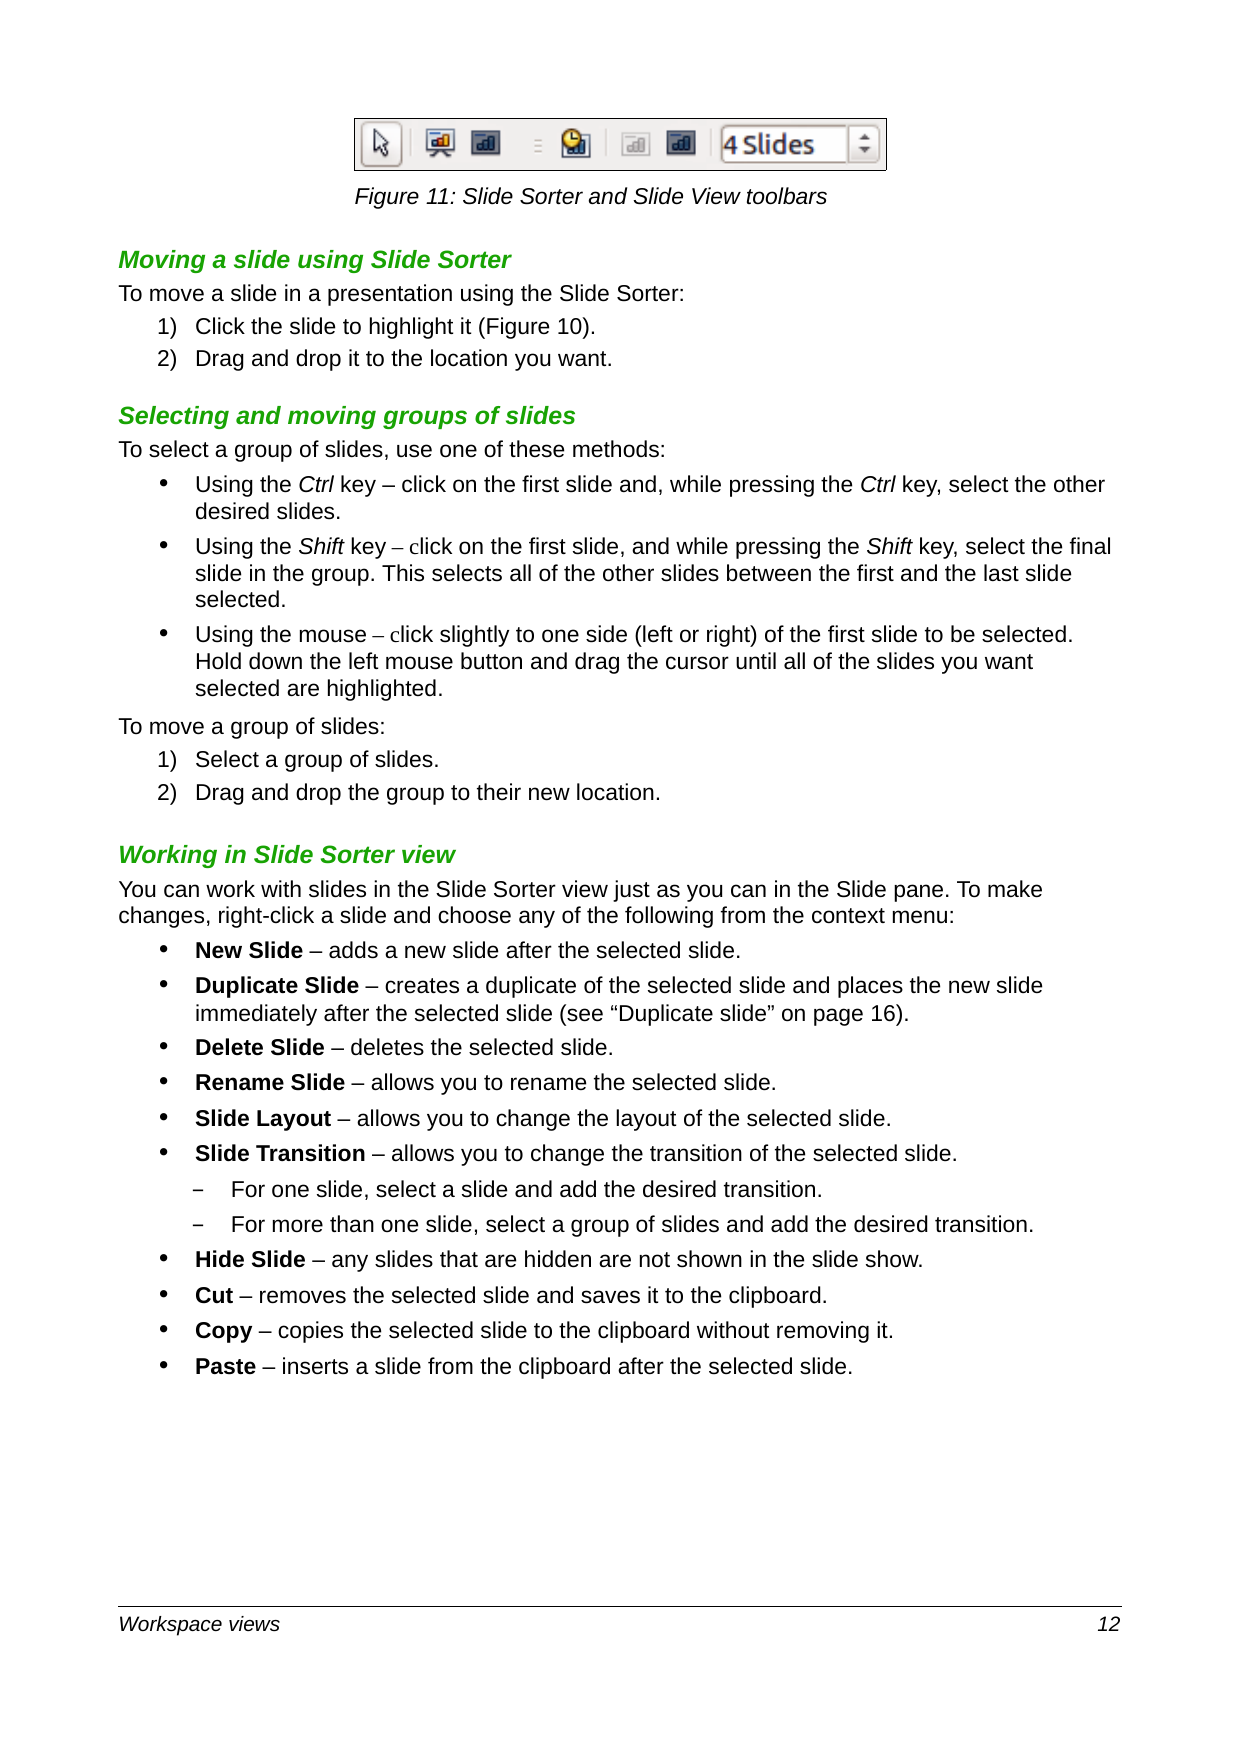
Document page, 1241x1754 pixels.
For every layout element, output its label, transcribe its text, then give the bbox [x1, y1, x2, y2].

list Slide Layout – allows you to change the layout of the selected slide. [156, 1103, 1122, 1132]
list Copy – copies the selected slide to the clipboard without removing it. [156, 1315, 1122, 1344]
list Hide Slide – any slides that are hidden are not shown in the slide show. [156, 1244, 1122, 1274]
list You can work with slides in the Slide Sorter view just as you can in the Slide pane. To make changes, right-click a slide and choose any of the following from the context menu: [118, 876, 1122, 928]
list Slide Transition – allows you to change the transition of the selected slide. [156, 1138, 1122, 1167]
picture [355, 119, 886, 170]
list Rename Slide – allows you to rename the selected slide. [156, 1067, 1122, 1097]
list New Slide – adds a new slide after the selected slide. [156, 935, 1122, 964]
list Delete Slide – deletes the selected slide. [156, 1032, 1122, 1061]
list To move a slide in a presentation using the Slide Sorter: [118, 280, 1122, 306]
subtitle Moving a slide using Slide Sorter [118, 245, 1122, 273]
list Using the Ctrl key – click on the first slide and, while pressing the Ctrl key, select the other desired slides. [156, 469, 1122, 524]
list For more than one slide, select a group of slides and add the desired transition. [192, 1209, 1122, 1238]
list Cut – removes the selected slide and saves it to the clipboard. [156, 1280, 1122, 1309]
subtitle Selecting and moving groups of slides [118, 401, 1122, 430]
list Click the slide to highlight it (Figure 10). [177, 313, 1122, 339]
list Drag and drop it to the location you want. [177, 345, 1122, 372]
list For one slide, select a slide and add the desired transition. [192, 1174, 1122, 1203]
list Using the mouse – click slightly to one side (left or right) of the first slide to be selected. Hold down the left mouse button and drag the cursor until all of the slides you want selected are highlighted. [156, 619, 1122, 701]
list Using the Shift key – click on the first slide, and while pressing the Shift key, select the final slide in the group. This selects all of the other slides between the first and the last slide selected. [156, 531, 1122, 613]
text Figure 11: Slide Sorter and Slide View toolbars [354, 183, 886, 209]
subtitle Working in Slide Sorter view [118, 841, 1122, 869]
list Drag and drop the group to their new location. [177, 779, 1122, 805]
list Select a group of slides. [177, 746, 1122, 772]
list To select a group of slides, use one of these methods: [118, 436, 1122, 463]
list Paste – inserts a slide from the clipboard after the selected slide. [156, 1351, 1122, 1380]
list To move a group of slides: [118, 713, 1122, 739]
list Duplicate Slide – creates a duplicate of the selected slide and places the new slide immediately after the selected slide (see “Duplicate slide” on page 16). [156, 970, 1122, 1026]
